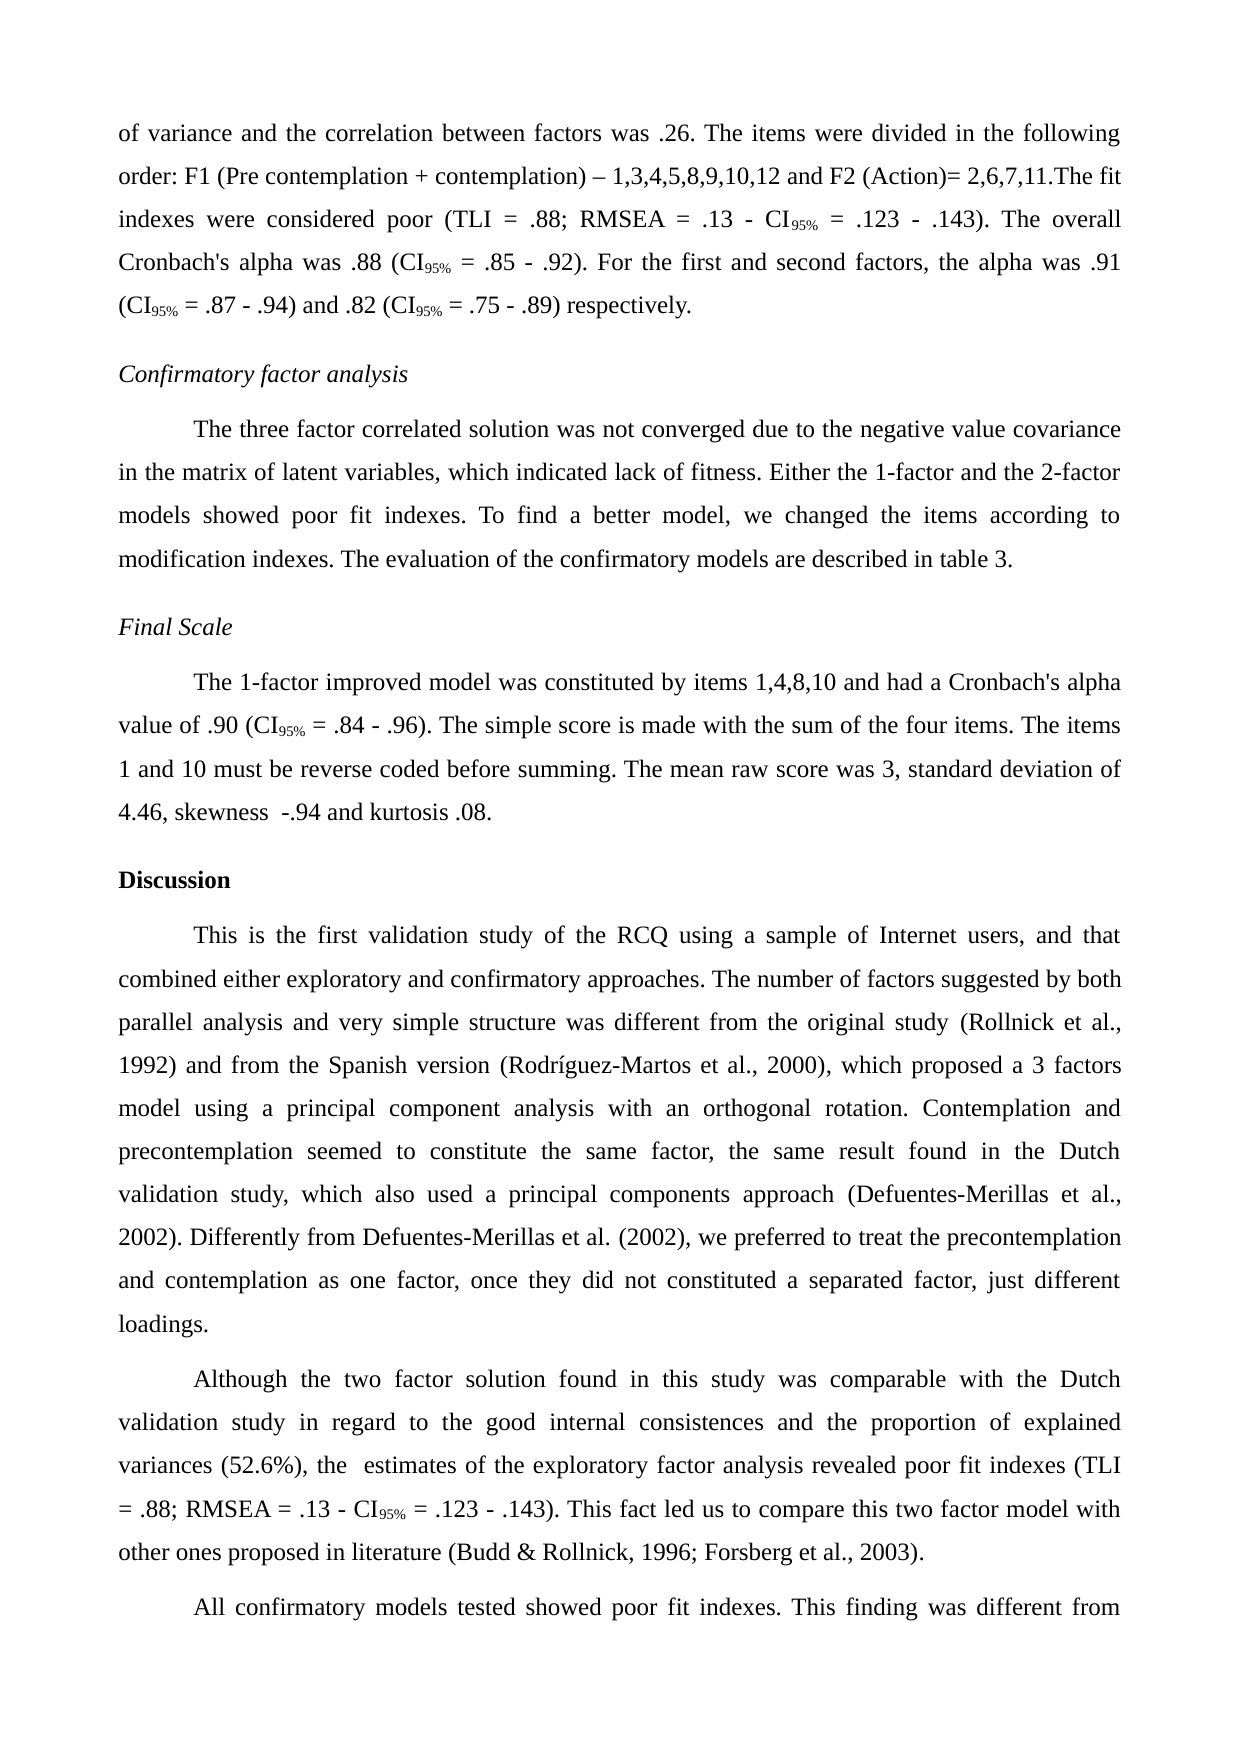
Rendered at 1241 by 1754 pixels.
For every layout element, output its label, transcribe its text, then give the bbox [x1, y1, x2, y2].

subtitle Final Scale [118, 612, 1122, 641]
text Although the two factor solution found in this study was comparable with the Dutch validation study in regard to the good internal consistences and the proportion of explained variances (52.6%), the estimates of the exploratory factor analysis revealed poor fit indexes (TLI = .88; RMSEA = .13 - CI95% = .123 - .143). This fact led us to compare this two factor model with other ones proposed in literature (Budd & Rollnick, 1996; Forsberg et al., 2003). [118, 1364, 1122, 1566]
text of variance and the correlation between factors was .26. The items were divided in the following order: F1 (Pre contemplation + contemplation) – 1,3,4,5,8,9,10,12 and F2 (Action)= 2,6,7,11.The fit indexes were considered poor (TLI = .88; RMSEA = .13 - CI95% = .123 - .143). The overall Cronbach's alpha was .88 (CI95% = .85 - .92). For the first and second factors, the alpha was .91 (CI95% = .87 - .94) and .82 (CI95% = .75 - .89) respectively. [118, 118, 1122, 319]
subtitle Confirmatory factor analysis [118, 359, 1122, 387]
subtitle Discussion [118, 865, 1122, 894]
text This is the first validation study of the RCQ using a sample of Internet users, and that combined either exploratory and confirmatory approaches. The number of factors suggested by both parallel analysis and very simple structure was different from the original study (Rollnick et al., 1992) and from the Spanish version (Rodríguez-Martos et al., 2000), which proposed a 3 factors model using a principal component analysis with an orthogonal rotation. Contemplation and precontemplation seemed to constitute the same factor, the same result found in the Dutch validation study, which also used a principal components approach (Defuentes-Merillas et al., 2002). Differently from Defuentes-Merillas et al. (2002), we preferred to treat the precontemplation and contemplation as one factor, once they did not constituted a separated factor, just different loadings. [118, 921, 1122, 1337]
text All confirmatory models tested showed poor fit indexes. This finding was different from [118, 1592, 1122, 1621]
text The 1-factor improved model was constituted by items 1,4,8,10 and had a Cronbach's alpha value of .90 (CI95% = .84 - .96). The simple score is made with the sum of the four items. The items 1 and 10 must be reverse coded before summing. The mean raw score was 3, standard deviation of 4.46, skewness -.94 and kurtosis .08. [118, 667, 1122, 826]
text The three factor correlated solution was not converged due to the negative value covariance in the matrix of latent variables, which indicated lack of fitness. Either the 1-factor and the 2-factor models showed poor fit indexes. To find a better model, we changed the items according to modification indexes. The evaluation of the confirmatory models are described in table 3. [118, 414, 1122, 572]
